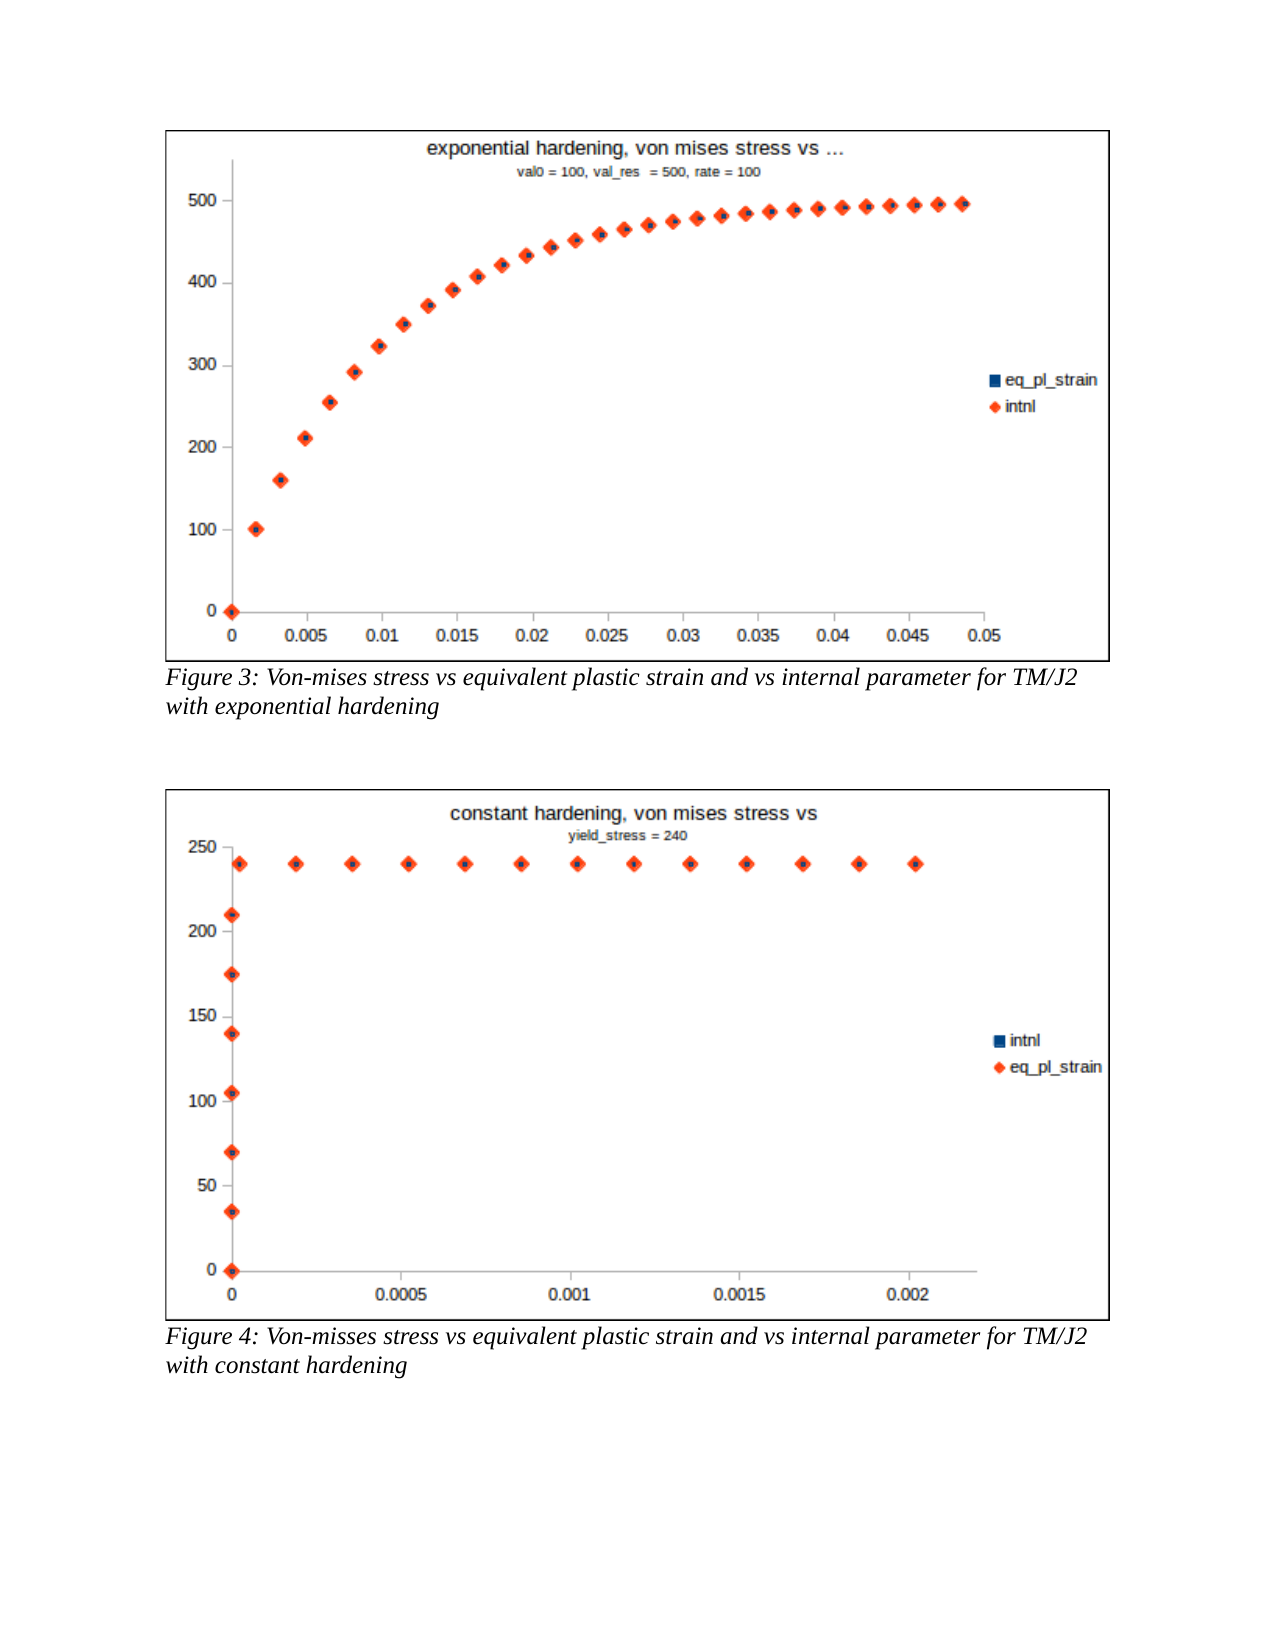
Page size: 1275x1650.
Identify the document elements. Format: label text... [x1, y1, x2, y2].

picture [165, 130, 1110, 662]
text Figure 4: Von-misses stress vs equivalent plastic strain and vs internal parameter for TM/J2 with constant hardening [165, 1321, 1110, 1378]
picture [165, 789, 1110, 1321]
text Figure 3: Von-mises stress vs equivalent plastic strain and vs internal parameter for TM/J2 with exponential hardening [165, 662, 1110, 719]
